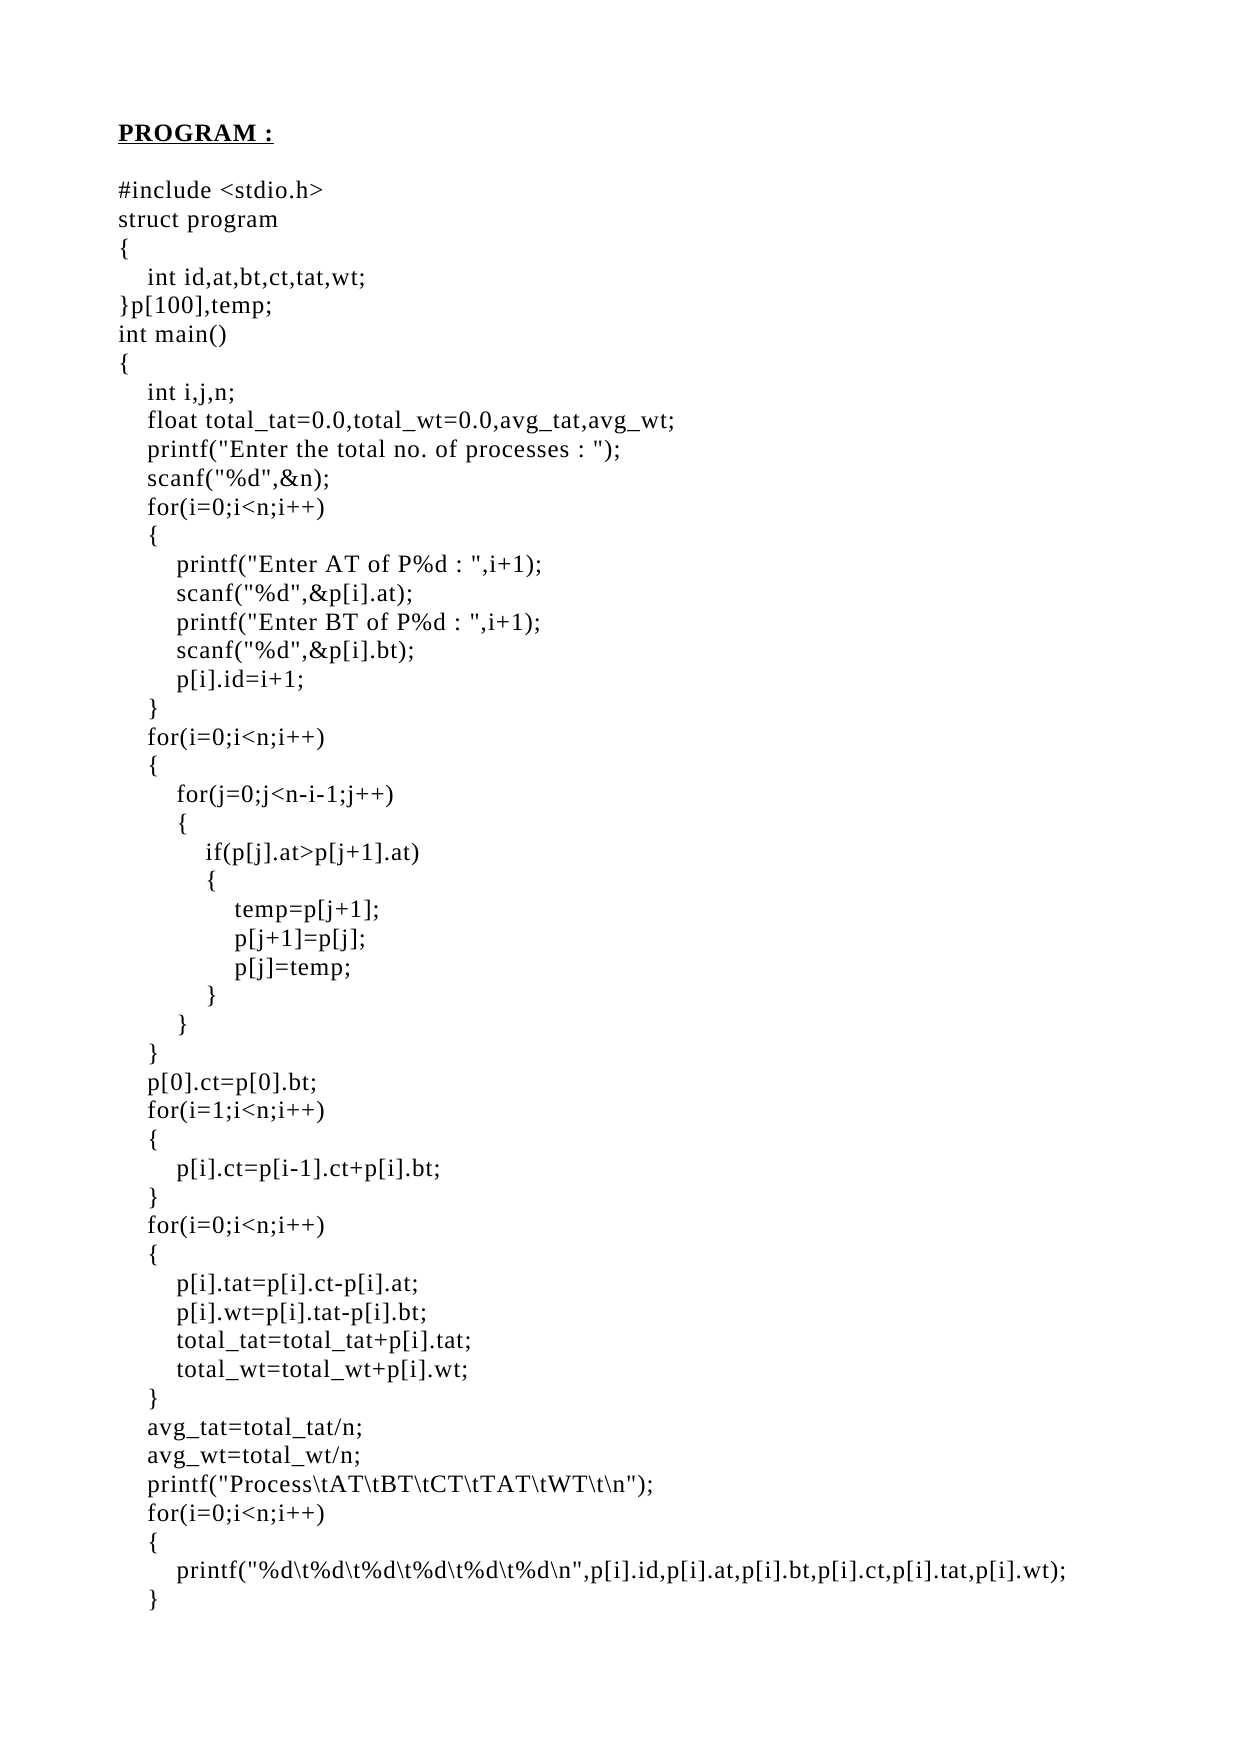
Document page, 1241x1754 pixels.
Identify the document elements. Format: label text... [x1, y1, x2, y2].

text scanf("%d",&n); [118, 463, 1122, 492]
text int id,at,bt,ct,tat,wt; [118, 262, 1122, 291]
text p[0].ct=p[0].bt; [118, 1067, 1122, 1096]
text p[j+1]=p[j]; [118, 923, 1122, 952]
text scanf("%d",&p[i].bt); [118, 636, 1122, 664]
text } [118, 1584, 1122, 1613]
text int main() [118, 319, 1122, 348]
text total_wt=total_wt+p[i].wt; [118, 1354, 1122, 1383]
text avg_tat=total_tat/n; [118, 1412, 1122, 1441]
text { [118, 1527, 1122, 1556]
text struct program [118, 204, 1122, 233]
text scanf("%d",&p[i].at); [118, 578, 1122, 607]
text } [118, 1383, 1122, 1412]
text #include <stdio.h> [118, 176, 1122, 204]
text { [118, 348, 1122, 377]
text printf("Enter the total no. of processes : "); [118, 434, 1122, 463]
text printf("%d\t%d\t%d\t%d\t%d\t%d\n",p[i].id,p[i].at,p[i].bt,p[i].ct,p[i].tat,p[i].wt); [118, 1556, 1122, 1584]
text for(i=0;i<n;i++) [118, 722, 1122, 751]
text for(i=1;i<n;i++) [118, 1096, 1122, 1124]
text }p[100],temp; [118, 291, 1122, 319]
text } [118, 1009, 1122, 1038]
text { [118, 233, 1122, 262]
text { [118, 751, 1122, 779]
text if(p[j].at>p[j+1].at) [118, 837, 1122, 866]
text } [118, 1182, 1122, 1211]
text temp=p[j+1]; [118, 894, 1122, 923]
text } [118, 981, 1122, 1009]
text } [118, 1038, 1122, 1067]
text total_tat=total_tat+p[i].tat; [118, 1326, 1122, 1354]
text PROGRAM : [118, 118, 1122, 147]
text float total_tat=0.0,total_wt=0.0,avg_tat,avg_wt; [118, 406, 1122, 434]
text printf("Enter AT of P%d : ",i+1); [118, 549, 1122, 578]
text p[i].tat=p[i].ct-p[i].at; [118, 1268, 1122, 1297]
text p[j]=temp; [118, 952, 1122, 981]
text for(j=0;j<n-i-1;j++) [118, 779, 1122, 808]
text p[i].ct=p[i-1].ct+p[i].bt; [118, 1153, 1122, 1182]
text } [118, 693, 1122, 722]
text { [118, 808, 1122, 837]
text { [118, 1239, 1122, 1268]
text printf("Process\tAT\tBT\tCT\tTAT\tWT\t\n"); [118, 1469, 1122, 1498]
text int i,j,n; [118, 377, 1122, 406]
text for(i=0;i<n;i++) [118, 1498, 1122, 1527]
text { [118, 1124, 1122, 1153]
text p[i].wt=p[i].tat-p[i].bt; [118, 1297, 1122, 1326]
text { [118, 866, 1122, 894]
text for(i=0;i<n;i++) [118, 1211, 1122, 1239]
text avg_wt=total_wt/n; [118, 1441, 1122, 1469]
text p[i].id=i+1; [118, 664, 1122, 693]
text printf("Enter BT of P%d : ",i+1); [118, 607, 1122, 636]
text { [118, 521, 1122, 549]
text for(i=0;i<n;i++) [118, 492, 1122, 521]
